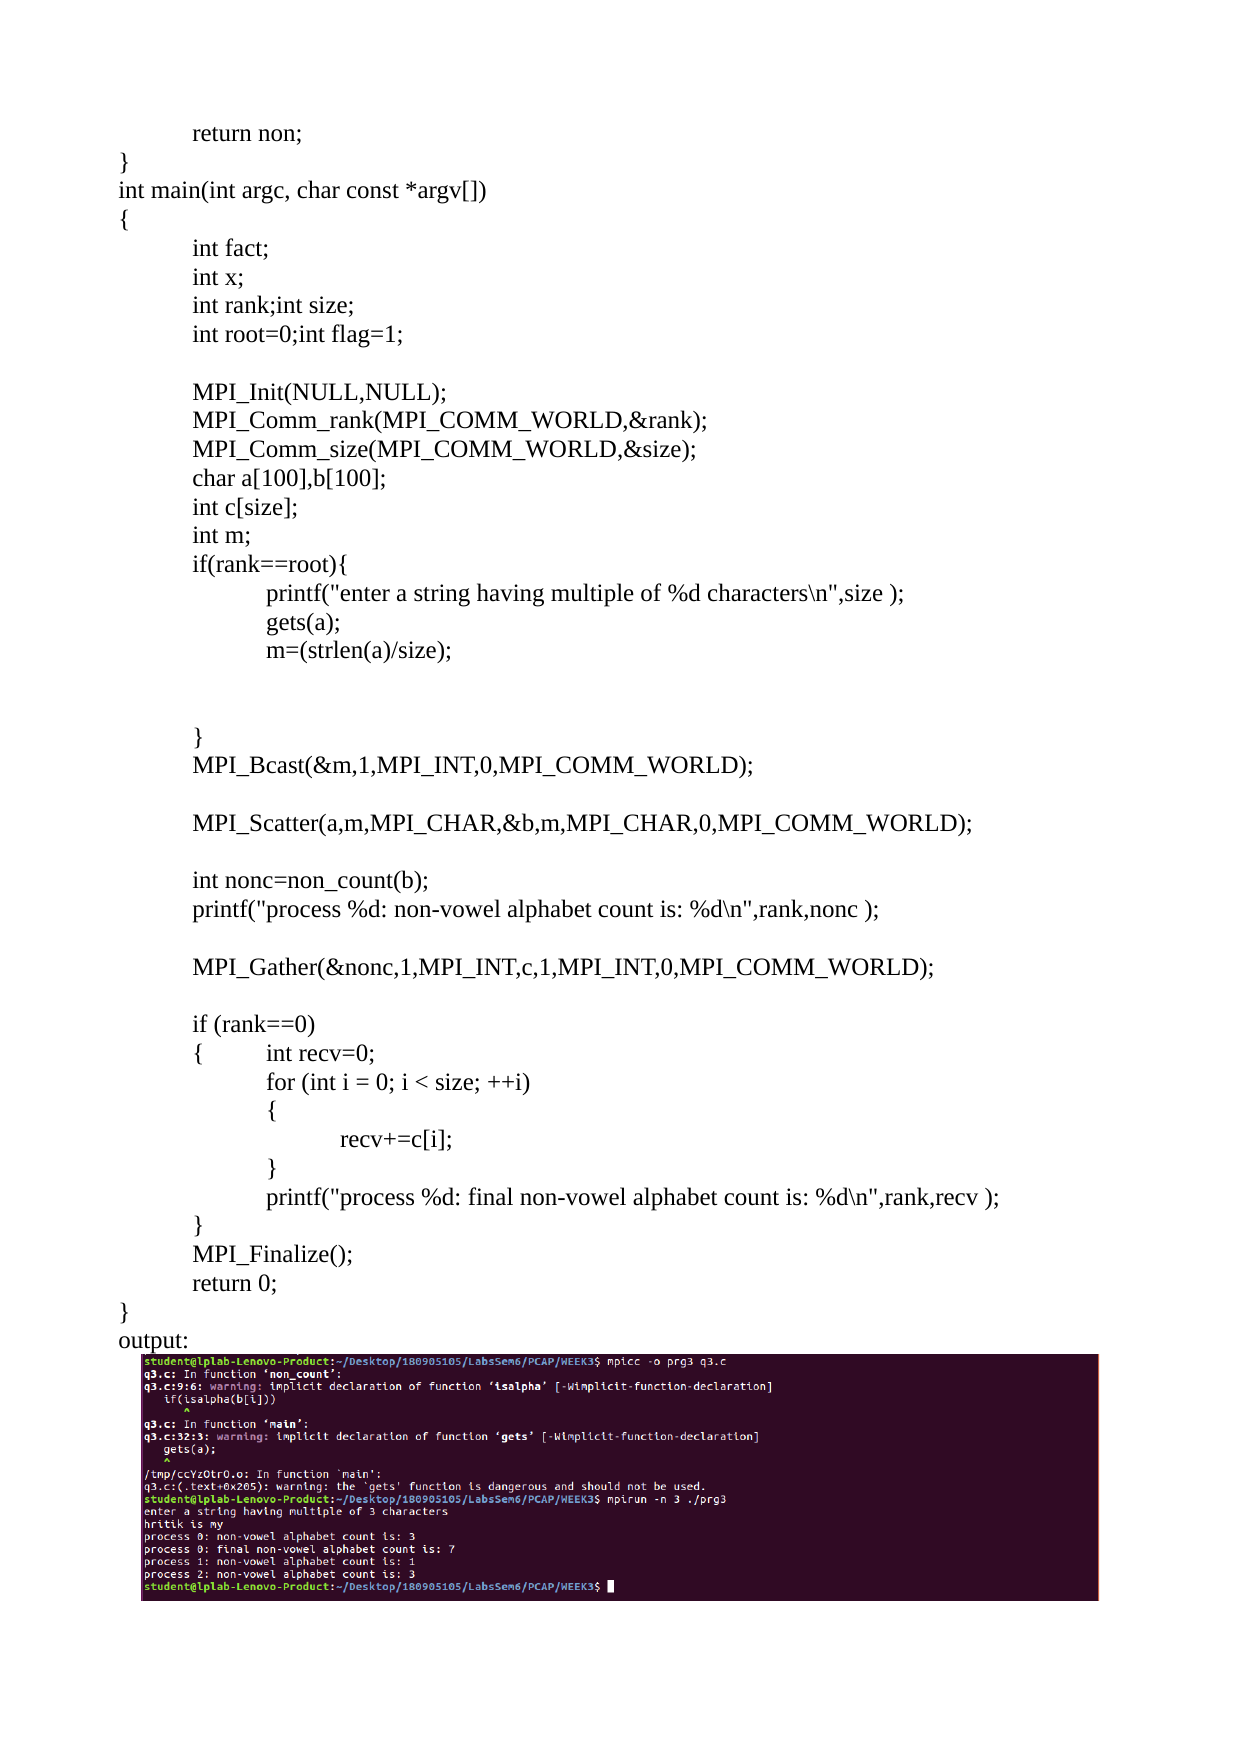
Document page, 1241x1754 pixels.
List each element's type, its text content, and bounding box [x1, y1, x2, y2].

text int x; [118, 262, 1122, 291]
text { int recv=0; [118, 1038, 1122, 1067]
text { [118, 1096, 1122, 1124]
text int rank;int size; [118, 291, 1122, 319]
text int m; [118, 521, 1122, 549]
text int nonc=non_count(b); [118, 866, 1122, 894]
text return non; [118, 118, 1122, 147]
text printf("process %d: non-vowel alphabet count is: %d\n",rank,nonc ); [118, 894, 1122, 923]
text MPI_Scatter(a,m,MPI_CHAR,&b,m,MPI_CHAR,0,MPI_COMM_WORLD); [118, 808, 1122, 837]
text MPI_Comm_size(MPI_COMM_WORLD,&size); [118, 434, 1122, 463]
text MPI_Comm_rank(MPI_COMM_WORLD,&rank); [118, 406, 1122, 434]
text MPI_Gather(&nonc,1,MPI_INT,c,1,MPI_INT,0,MPI_COMM_WORLD); [118, 952, 1122, 981]
text int main(int argc, char const *argv[]) [118, 176, 1122, 204]
text if(rank==root){ [118, 549, 1122, 578]
text return 0; [118, 1268, 1122, 1297]
text } [118, 1153, 1122, 1182]
text m=(strlen(a)/size); [118, 636, 1122, 664]
picture [141, 1354, 1100, 1601]
text } [118, 1211, 1122, 1239]
text printf("process %d: final non-vowel alphabet count is: %d\n",rank,recv ); [118, 1182, 1122, 1211]
text int c[size]; [118, 492, 1122, 521]
text char a[100],b[100]; [118, 463, 1122, 492]
text output: [118, 1326, 1122, 1354]
text { [118, 204, 1122, 233]
text int root=0;int flag=1; [118, 319, 1122, 348]
text MPI_Init(NULL,NULL); [118, 377, 1122, 406]
text recv+=c[i]; [118, 1124, 1122, 1153]
text MPI_Finalize(); [118, 1239, 1122, 1268]
text gets(a); [118, 607, 1122, 636]
text MPI_Bcast(&m,1,MPI_INT,0,MPI_COMM_WORLD); [118, 751, 1122, 779]
text } [118, 722, 1122, 751]
text for (int i = 0; i < size; ++i) [118, 1067, 1122, 1096]
text printf("enter a string having multiple of %d characters\n",size ); [118, 578, 1122, 607]
text int fact; [118, 233, 1122, 262]
text } [118, 147, 1122, 176]
text if (rank==0) [118, 1009, 1122, 1038]
text } [118, 1297, 1122, 1326]
